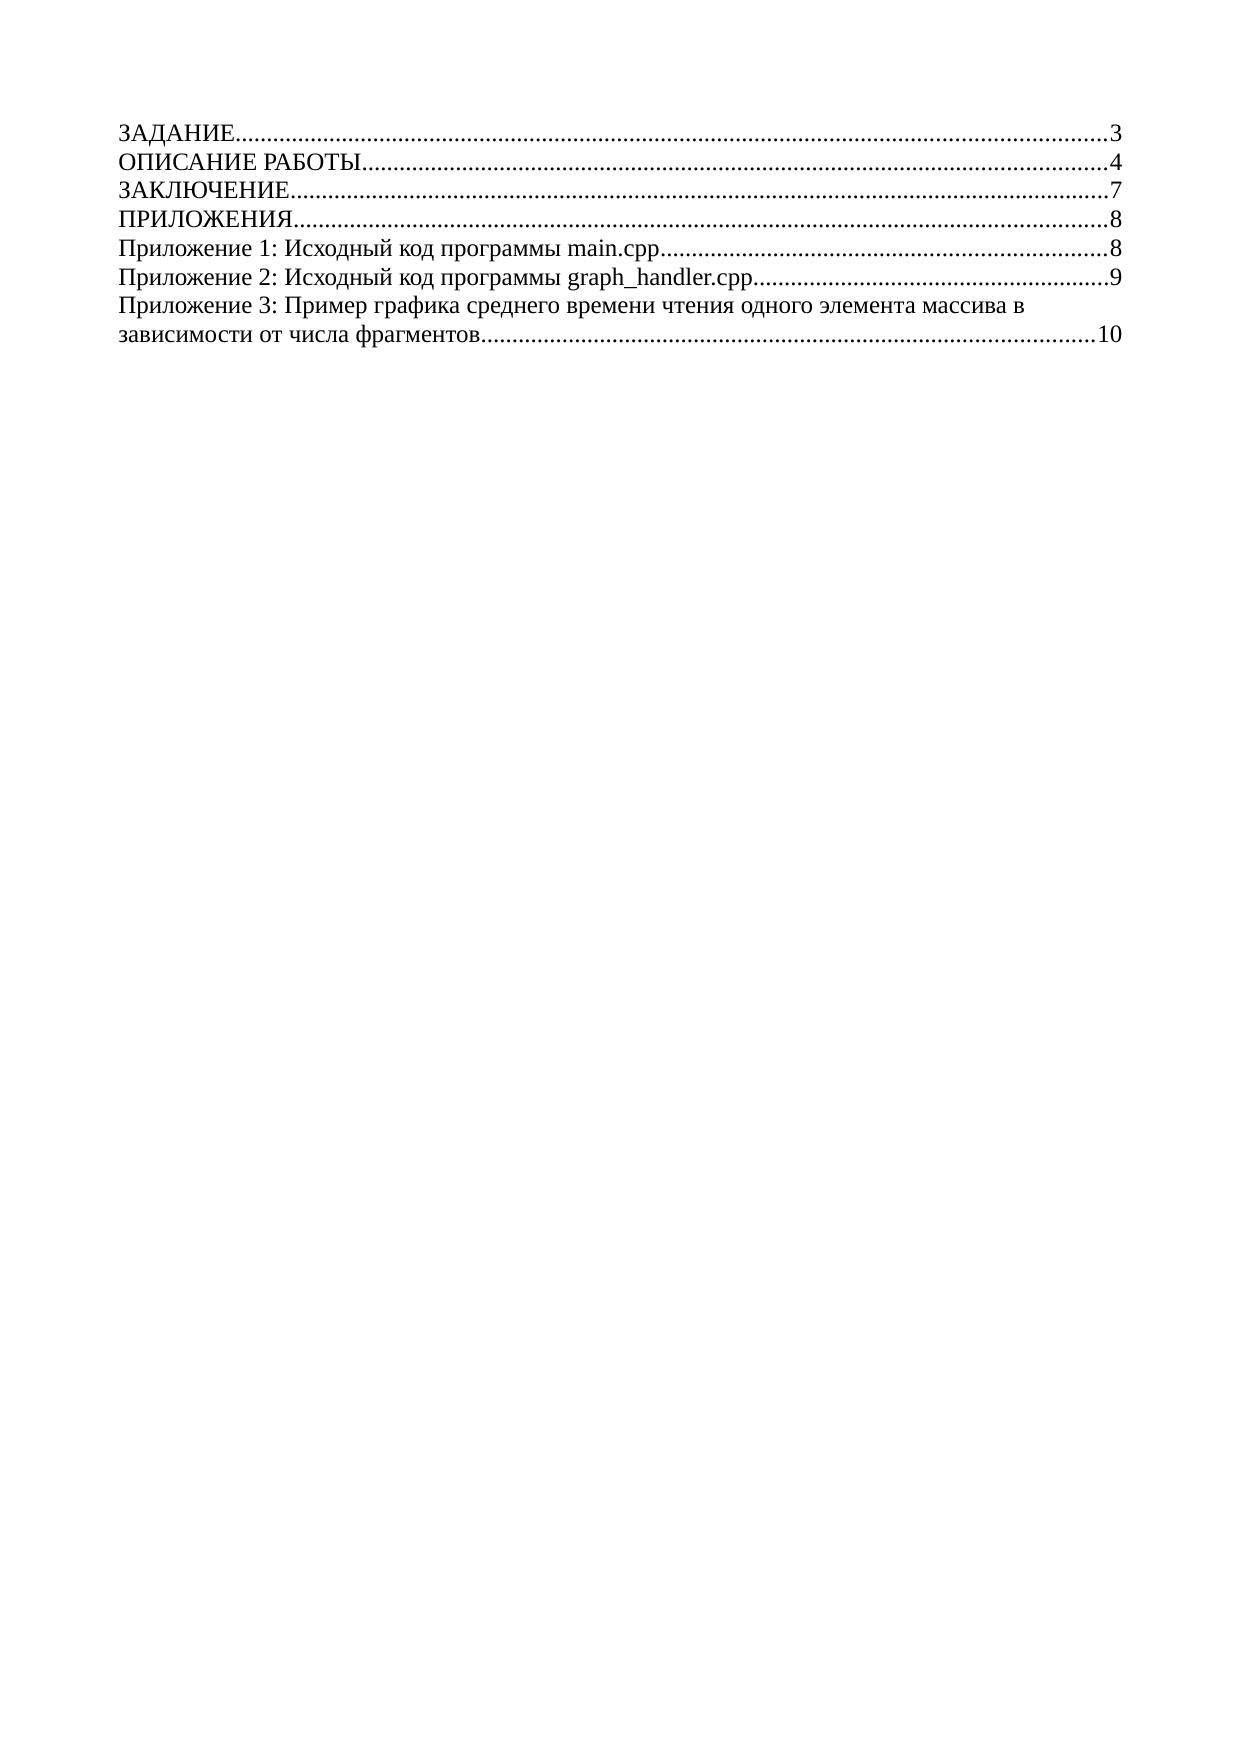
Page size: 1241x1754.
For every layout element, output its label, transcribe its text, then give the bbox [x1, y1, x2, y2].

text Приложение 1: Исходный код программы main.cpp 8 [118, 233, 1122, 262]
text Приложение 3: Пример графика среднего времени чтения одного элемента массива в зависимости от числа фрагментов 10 [118, 291, 1122, 348]
text ПРИЛОЖЕНИЯ 8 [118, 204, 1122, 233]
text ОПИСАНИЕ РАБОТЫ 4 [118, 147, 1122, 176]
text ЗАКЛЮЧЕНИЕ 7 [118, 176, 1122, 204]
text ЗАДАНИЕ 3 [118, 118, 1122, 147]
text Приложение 2: Исходный код программы graph_handler.cpp 9 [118, 262, 1122, 291]
